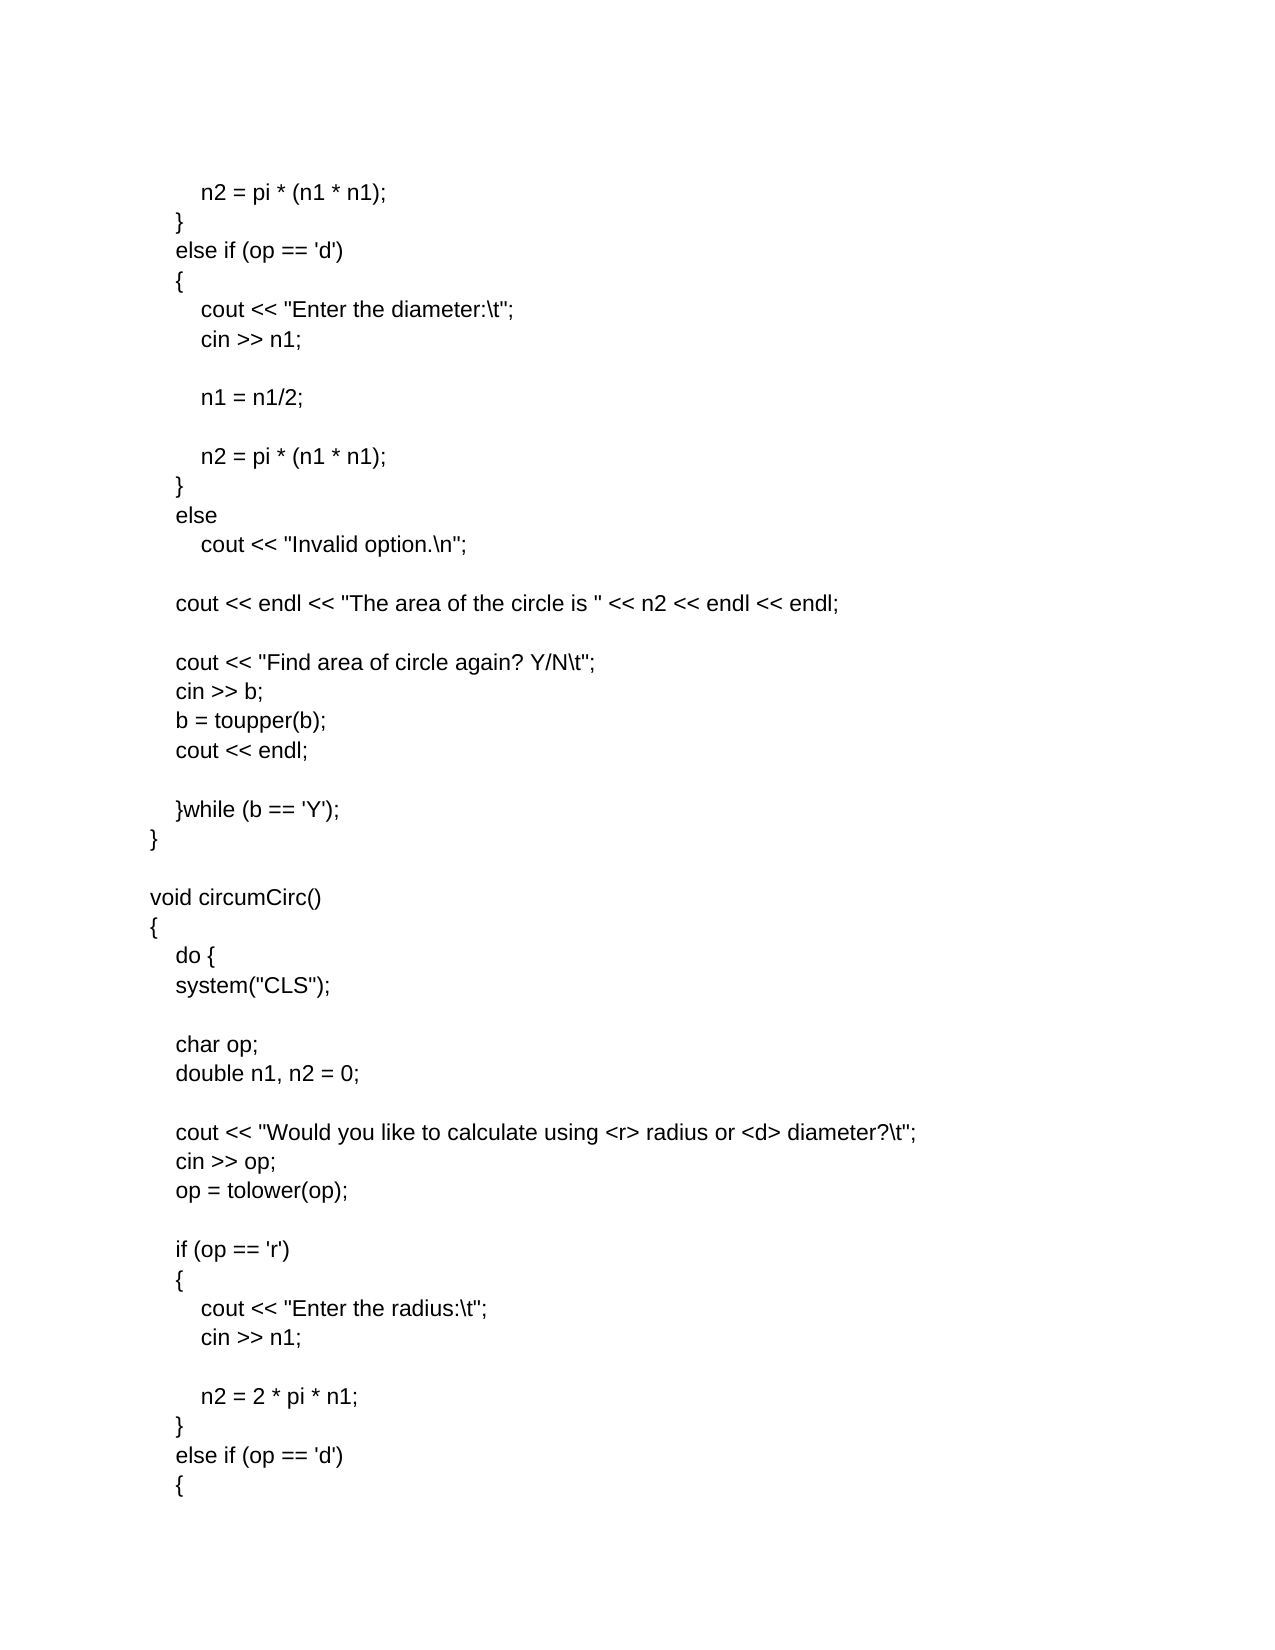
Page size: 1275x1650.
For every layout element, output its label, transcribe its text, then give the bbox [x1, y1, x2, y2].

text cout << "Enter the radius:\t"; [150, 1296, 1125, 1321]
text { [150, 1266, 1125, 1292]
text else if (op == 'd') [150, 238, 1125, 264]
text cin >> n1; [150, 1325, 1125, 1351]
text cin >> b; [150, 679, 1125, 704]
text } [150, 209, 1125, 234]
text } [150, 826, 1125, 851]
text cout << "Would you like to calculate using <r> radius or <d> diameter?\t"; [150, 1119, 1125, 1145]
text if (op == 'r') [150, 1237, 1125, 1262]
text cin >> op; [150, 1149, 1125, 1174]
text cout << endl; [150, 737, 1125, 763]
text { [150, 914, 1125, 939]
text { [150, 1472, 1125, 1497]
text cout << endl << "The area of the circle is " << n2 << endl << endl; [150, 591, 1125, 616]
text b = toupper(b); [150, 708, 1125, 734]
text n2 = pi * (n1 * n1); [150, 179, 1125, 205]
text void circumCirc() [150, 884, 1125, 910]
text n1 = n1/2; [150, 385, 1125, 411]
text n2 = pi * (n1 * n1); [150, 444, 1125, 469]
text op = tolower(op); [150, 1178, 1125, 1204]
text cin >> n1; [150, 326, 1125, 352]
text else if (op == 'd') [150, 1442, 1125, 1468]
text double n1, n2 = 0; [150, 1061, 1125, 1086]
text cout << "Find area of circle again? Y/N\t"; [150, 649, 1125, 675]
text { [150, 267, 1125, 293]
text } [150, 1413, 1125, 1439]
text system("CLS"); [150, 972, 1125, 998]
text else [150, 502, 1125, 528]
text cout << "Invalid option.\n"; [150, 532, 1125, 557]
text }while (b == 'Y'); [150, 796, 1125, 822]
text cout << "Enter the diameter:\t"; [150, 297, 1125, 322]
text n2 = 2 * pi * n1; [150, 1384, 1125, 1409]
text } [150, 473, 1125, 499]
text char op; [150, 1031, 1125, 1057]
text do { [150, 943, 1125, 969]
